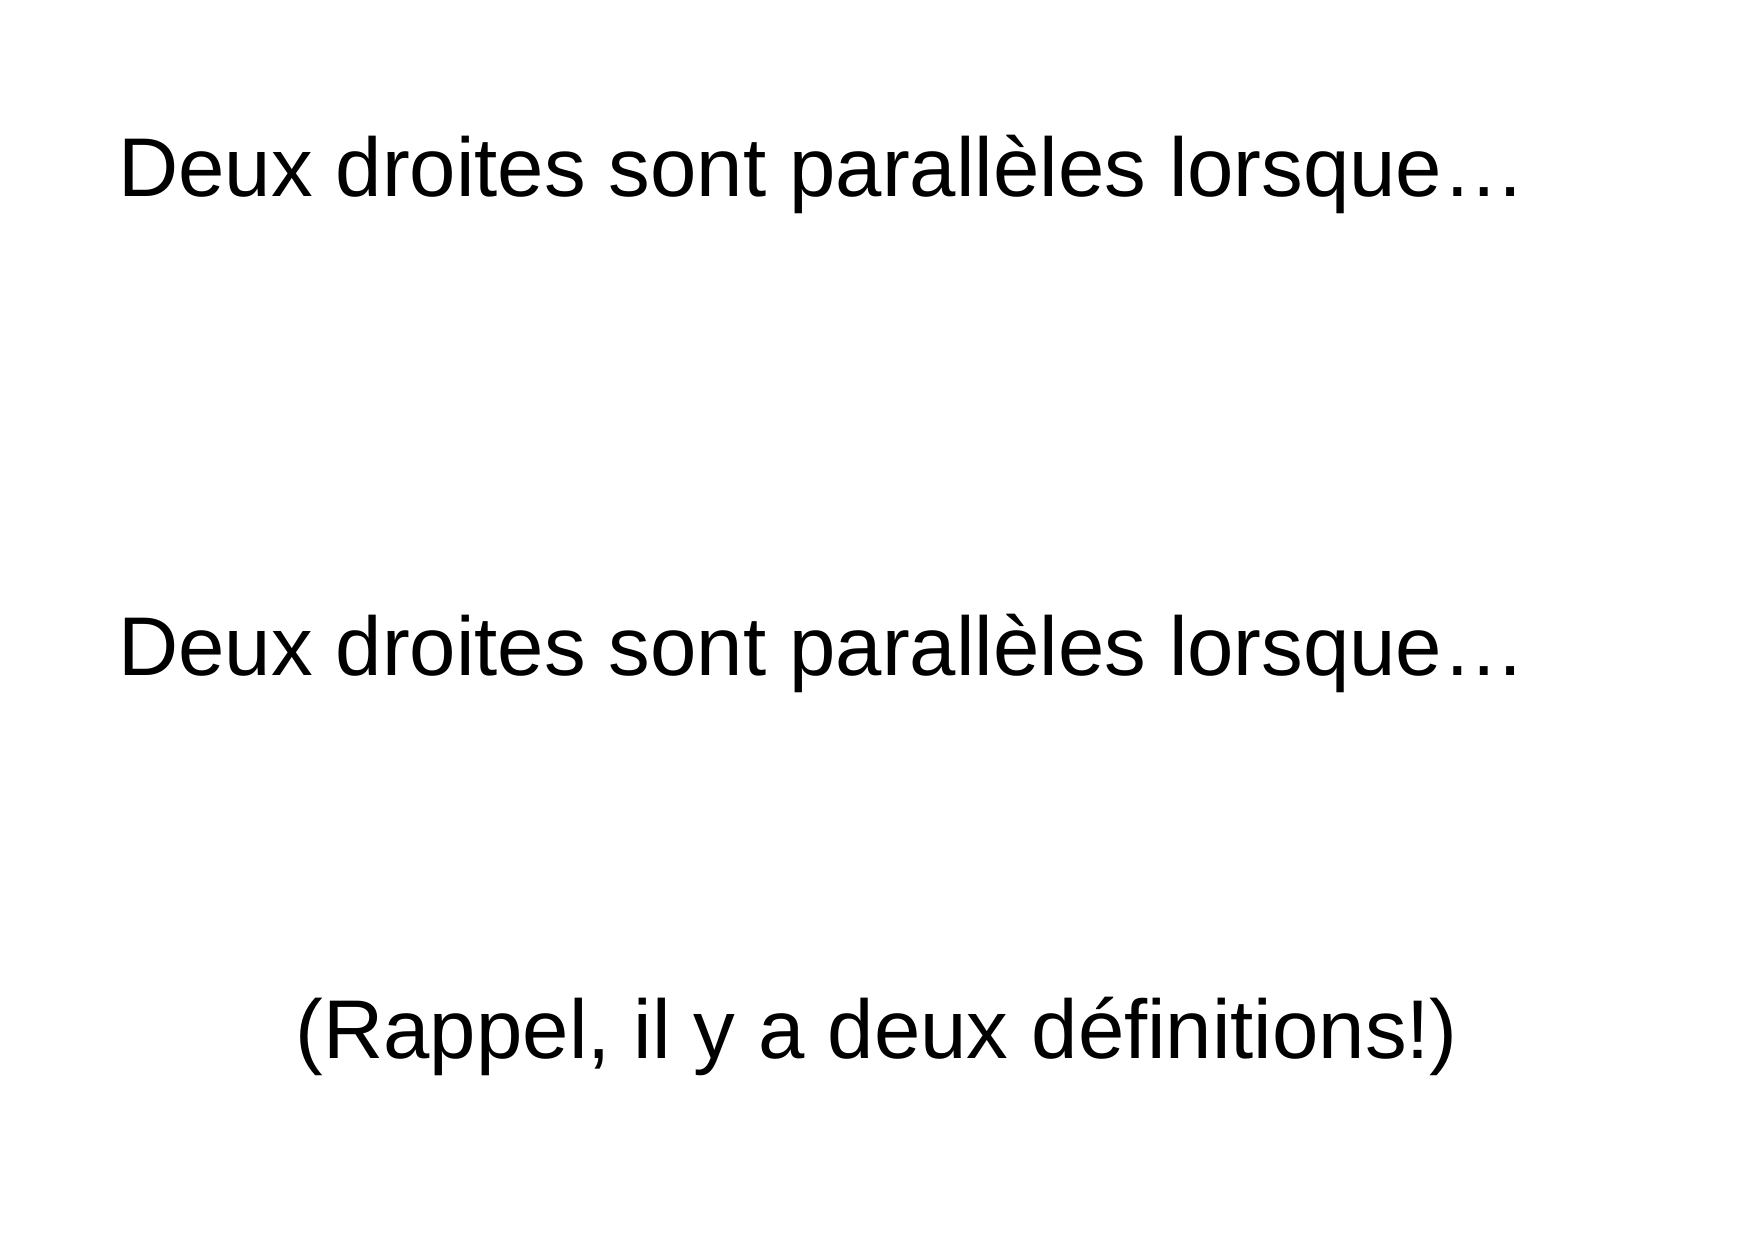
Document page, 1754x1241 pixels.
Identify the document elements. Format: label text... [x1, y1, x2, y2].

text (Rappel, il y a deux définitions!) [118, 981, 1636, 1076]
text Deux droites sont parallèles lorsque… [118, 597, 1636, 693]
text Deux droites sont parallèles lorsque… [118, 118, 1636, 214]
